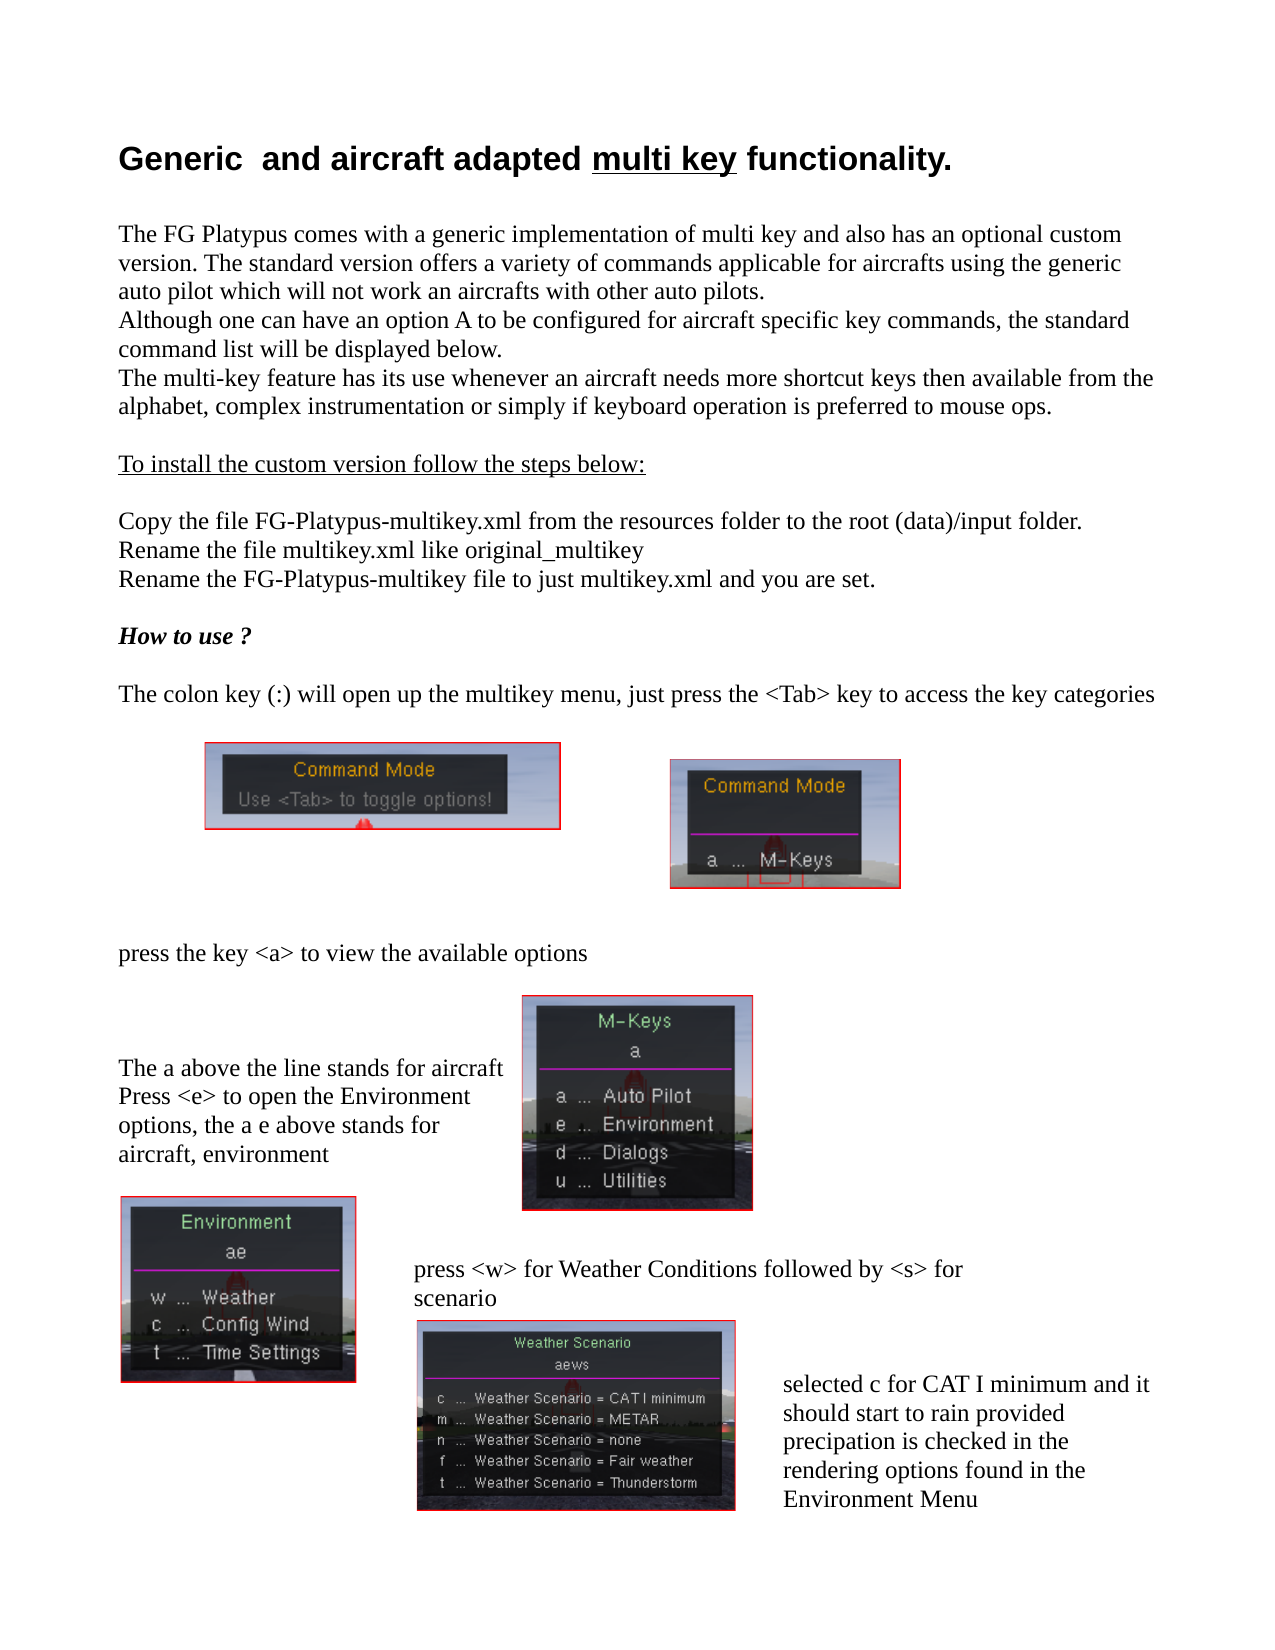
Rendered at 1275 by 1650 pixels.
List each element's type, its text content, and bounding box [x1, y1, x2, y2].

text The FG Platypus comes with a generic implementation of multi key and also has an optional custom version. The standard version offers a variety of commands applicable for aircrafts using the generic auto pilot which will not work an aircrafts with other auto pilots. [118, 219, 1157, 305]
picture [521, 995, 754, 1211]
picture [669, 759, 901, 889]
picture [416, 1320, 736, 1511]
text To install the custom version follow the steps below: [118, 449, 1157, 478]
text How to use ? [118, 621, 1157, 650]
subtitle Generic and aircraft adapted multi key functionality. [118, 139, 1157, 178]
text [754, 1053, 1157, 1196]
picture [204, 742, 561, 830]
text press <w> for Weather Conditions followed by <s> for scenario [357, 1254, 1157, 1311]
text The a above the line stands for aircraft Press <e> to open the Environment options, the a e above stands for aircraft, environment [118, 1053, 521, 1196]
text Rename the file multikey.xml like original_multikey [118, 535, 1157, 564]
picture [120, 1196, 357, 1383]
text The colon key (:) will open up the multikey menu, just press the <Tab> key to access the key categories [118, 679, 1157, 708]
text press the key <a> to view the available options [118, 938, 1157, 966]
text Although one can have an option A to be configured for aircraft specific key commands, the standard command list will be displayed below. [118, 305, 1157, 363]
text Rename the FG-Platypus-multikey file to just multikey.xml and you are set. [118, 564, 1157, 593]
text The multi-key feature has its use whenever an aircraft needs more shortcut keys then available from the alphabet, complex instrumentation or simply if keyboard operation is preferred to mouse ops. [118, 363, 1157, 420]
text selected c for CAT I minimum and it should start to rain provided precipation is checked in the rendering options found in the Environment Menu [118, 1369, 1157, 1513]
text Copy the file FG-Platypus-multikey.xml from the resources folder to the root (data)/input folder. [118, 506, 1157, 535]
